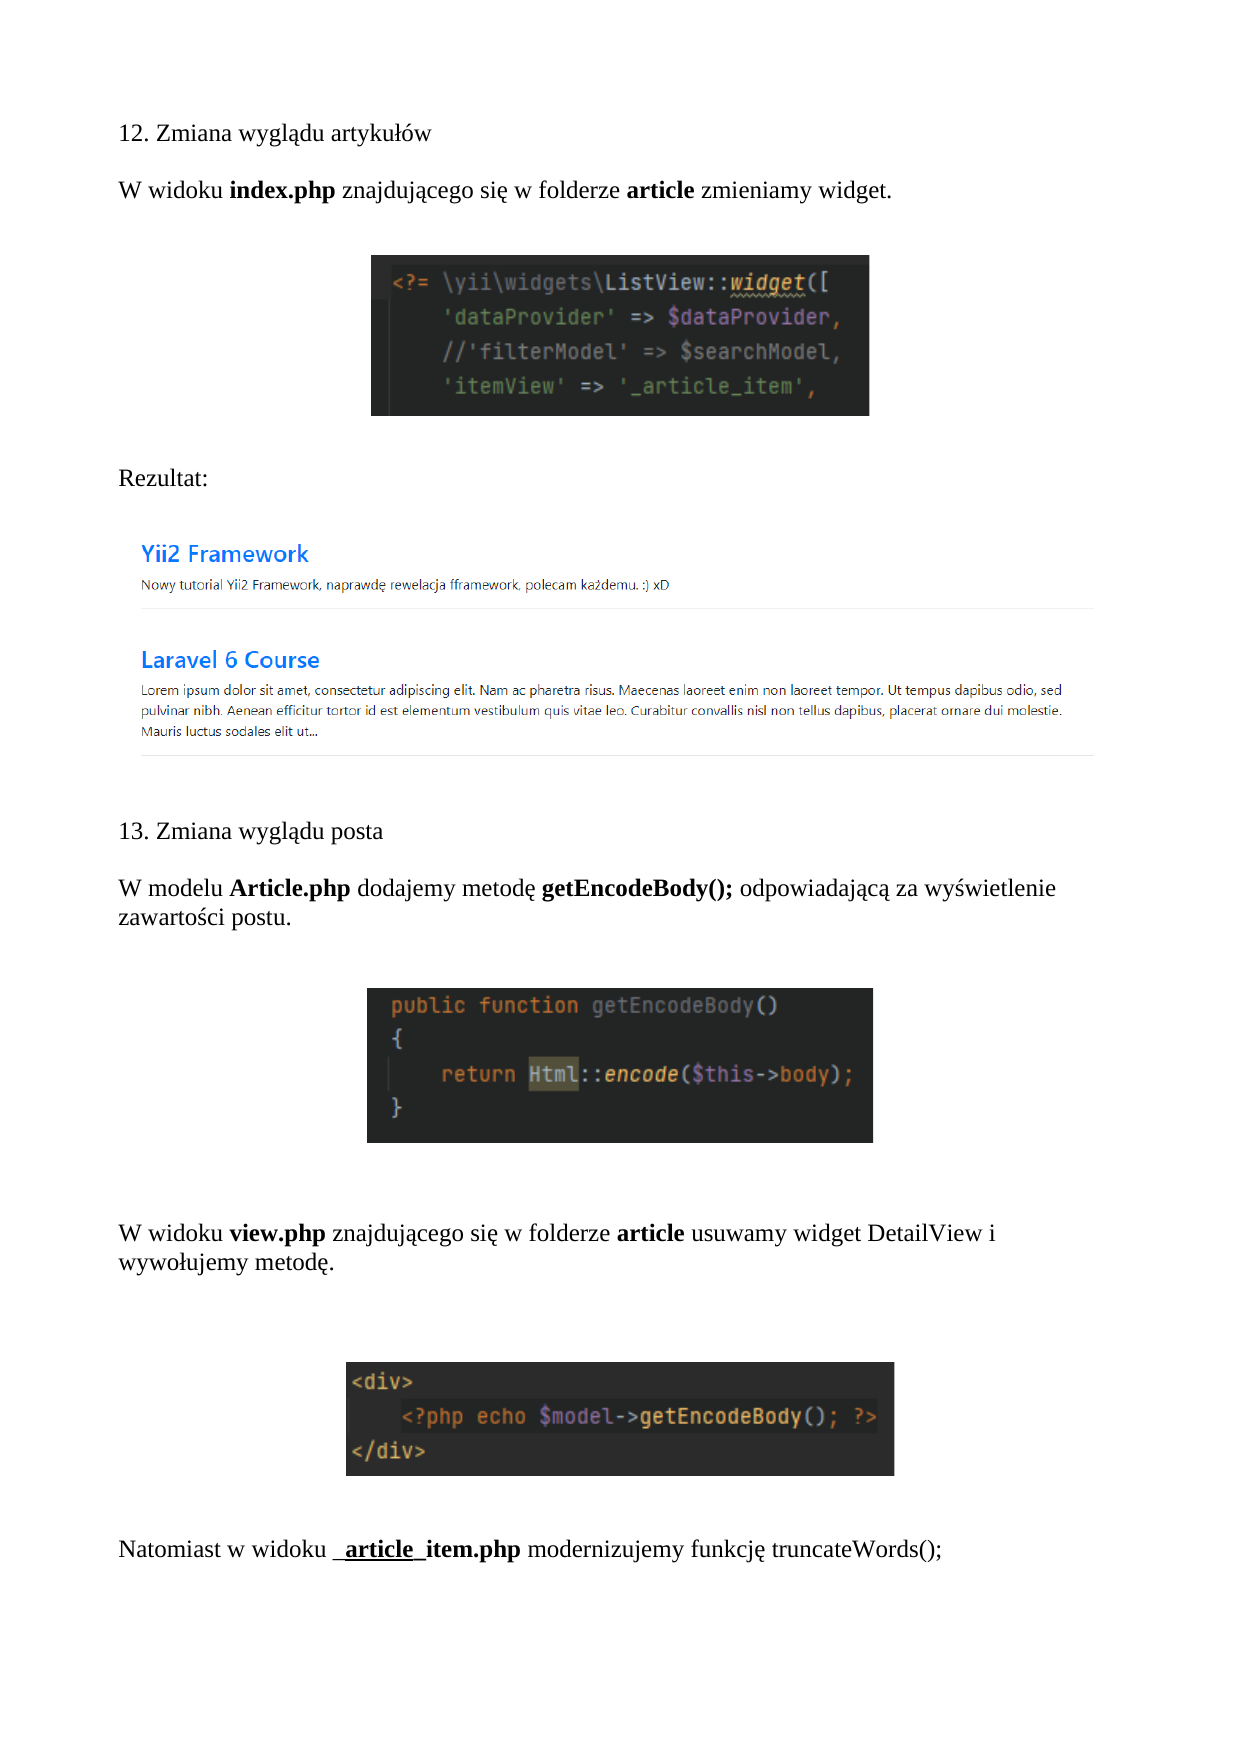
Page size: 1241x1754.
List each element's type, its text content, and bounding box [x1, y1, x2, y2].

text Natomiast w widoku _article_item.php modernizujemy funkcję truncateWords(); [118, 1534, 1122, 1563]
picture [346, 1362, 895, 1476]
text 12. Zmiana wyglądu artykułów [118, 118, 1122, 147]
text W modelu Article.php dodajemy metodę getEncodeBody(); odpowiadającą za wyświetlenie zawartości postu. [118, 873, 1122, 931]
picture [371, 255, 870, 416]
picture [367, 988, 874, 1143]
text 13. Zmiana wyglądu posta [118, 816, 1122, 844]
picture [118, 520, 1123, 759]
text W widoku view.php znajdującego się w folderze article usuwamy widget DetailView i wywołujemy metodę. [118, 1218, 1122, 1276]
text W widoku index.php znajdującego się w folderze article zmieniamy widget. [118, 176, 1122, 204]
text Rezultat: [118, 463, 1122, 492]
